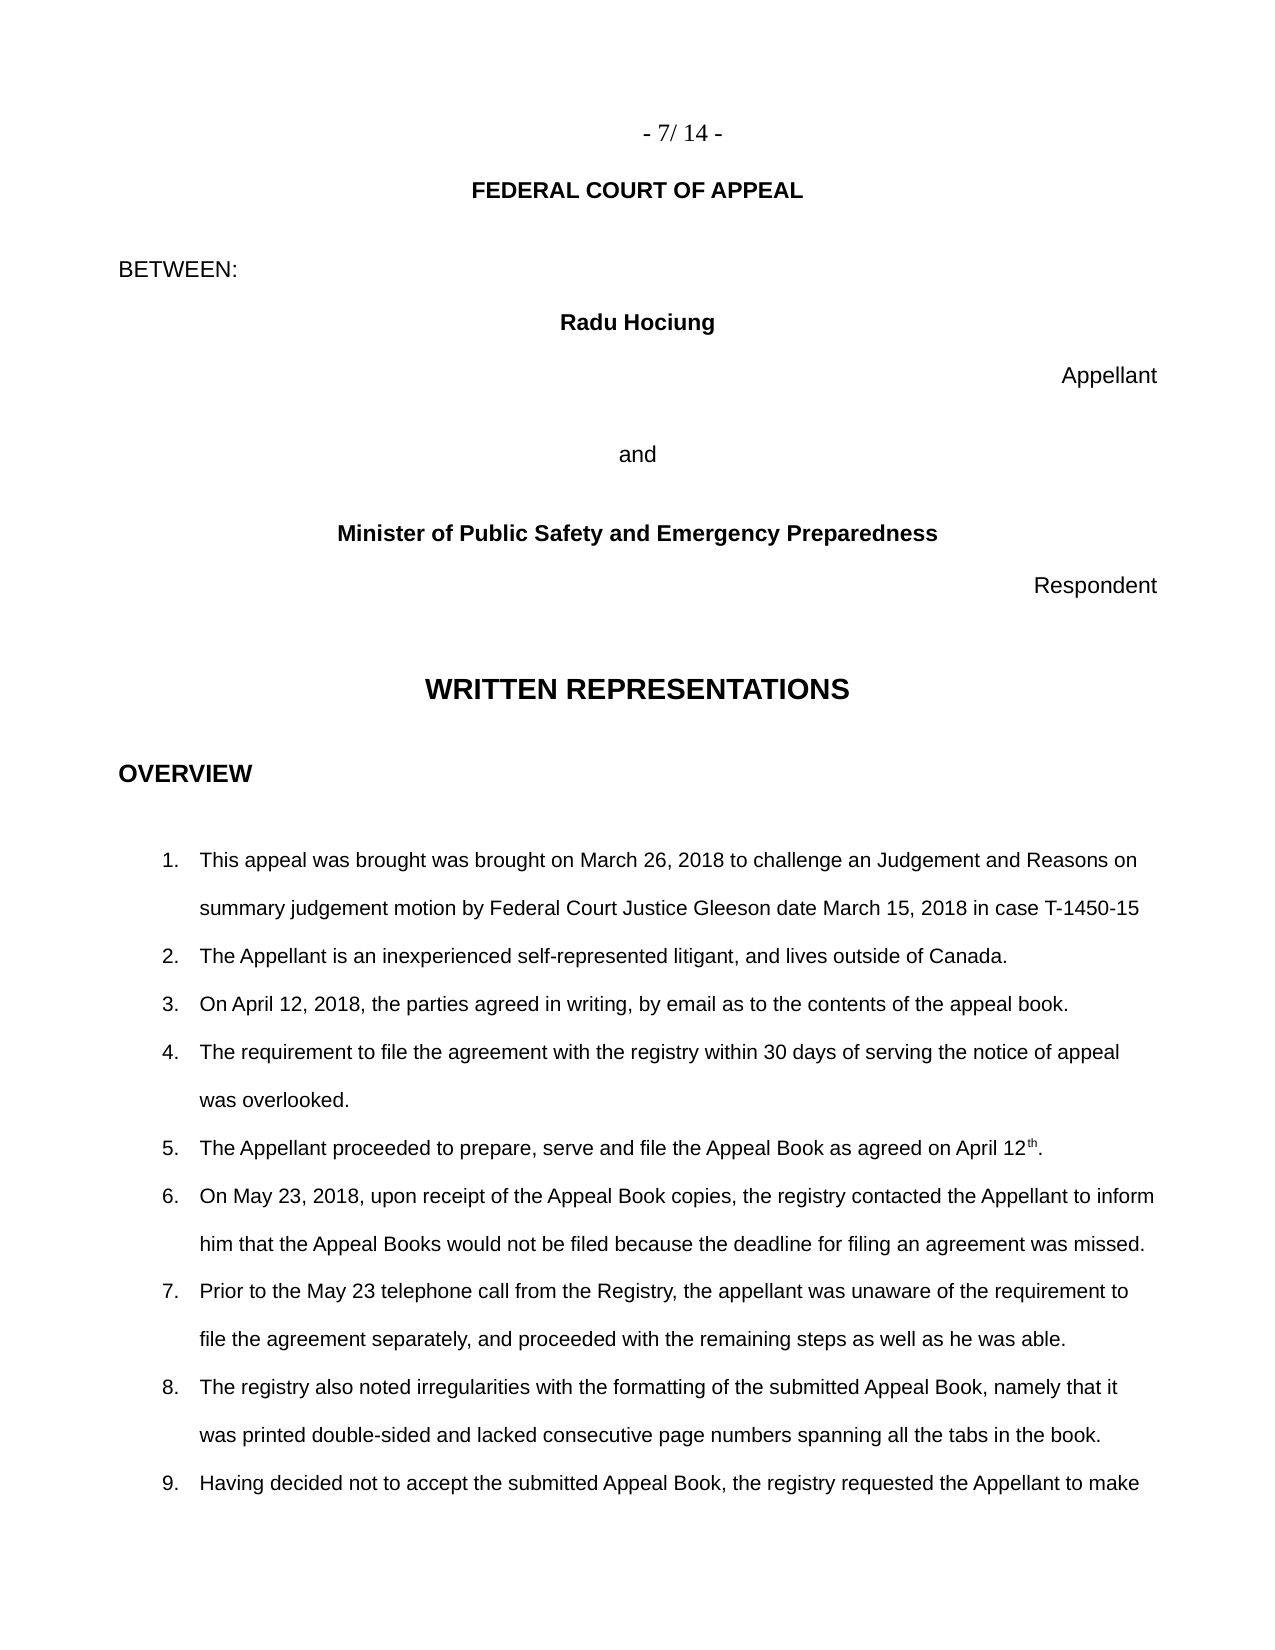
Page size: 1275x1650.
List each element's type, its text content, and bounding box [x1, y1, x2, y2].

subtitle WRITTEN REPRESENTATIONS [118, 672, 1157, 705]
subtitle Minister of Public Safety and Emergency Preparedness [118, 520, 1157, 546]
subtitle Having decided not to accept the submitted Appeal Book, the registry requested the Appellant to make [162, 1471, 1157, 1495]
subtitle The Appellant is an inexperienced self-represented litigant, and lives outside of Canada. [162, 944, 1157, 968]
subtitle On April 12, 2018, the parties agreed in writing, by email as to the contents of the appeal book. [162, 992, 1157, 1016]
subtitle BETWEEN: [118, 256, 1157, 282]
subtitle Radu Hociung [118, 309, 1157, 335]
subtitle The requirement to file the agreement with the registry within 30 days of serving the notice of appeal was overlooked. [162, 1040, 1157, 1112]
subtitle Appellant [118, 362, 1157, 388]
subtitle Prior to the May 23 telephone call from the Registry, the appellant was unaware of the requirement to file the agreement separately, and proceeded with the remaining steps as well as he was able. [162, 1279, 1157, 1351]
subtitle On May 23, 2018, upon receipt of the Appeal Book copies, the registry contacted the Appellant to inform him that the Appeal Books would not be filed because the deadline for filing an agreement was missed. [162, 1183, 1157, 1255]
subtitle and [118, 441, 1157, 467]
subtitle OVERVIEW [118, 759, 1157, 788]
subtitle This appeal was brought was brought on March 26, 2018 to challenge an Judgement and Reasons on summary judgement motion by Federal Court Justice Gleeson date March 15, 2018 in case T-1450-15 [162, 848, 1157, 920]
subtitle The registry also noted irregularities with the formatting of the submitted Appeal Book, namely that it was printed double-sided and lacked consecutive page numbers spanning all the tabs in the book. [162, 1375, 1157, 1447]
subtitle Respondent [118, 572, 1157, 599]
subtitle The Appellant proceeded to prepare, serve and file the Appeal Book as agreed on April 12th. [162, 1136, 1157, 1159]
subtitle FEDERAL COURT OF APPEAL [118, 177, 1157, 203]
